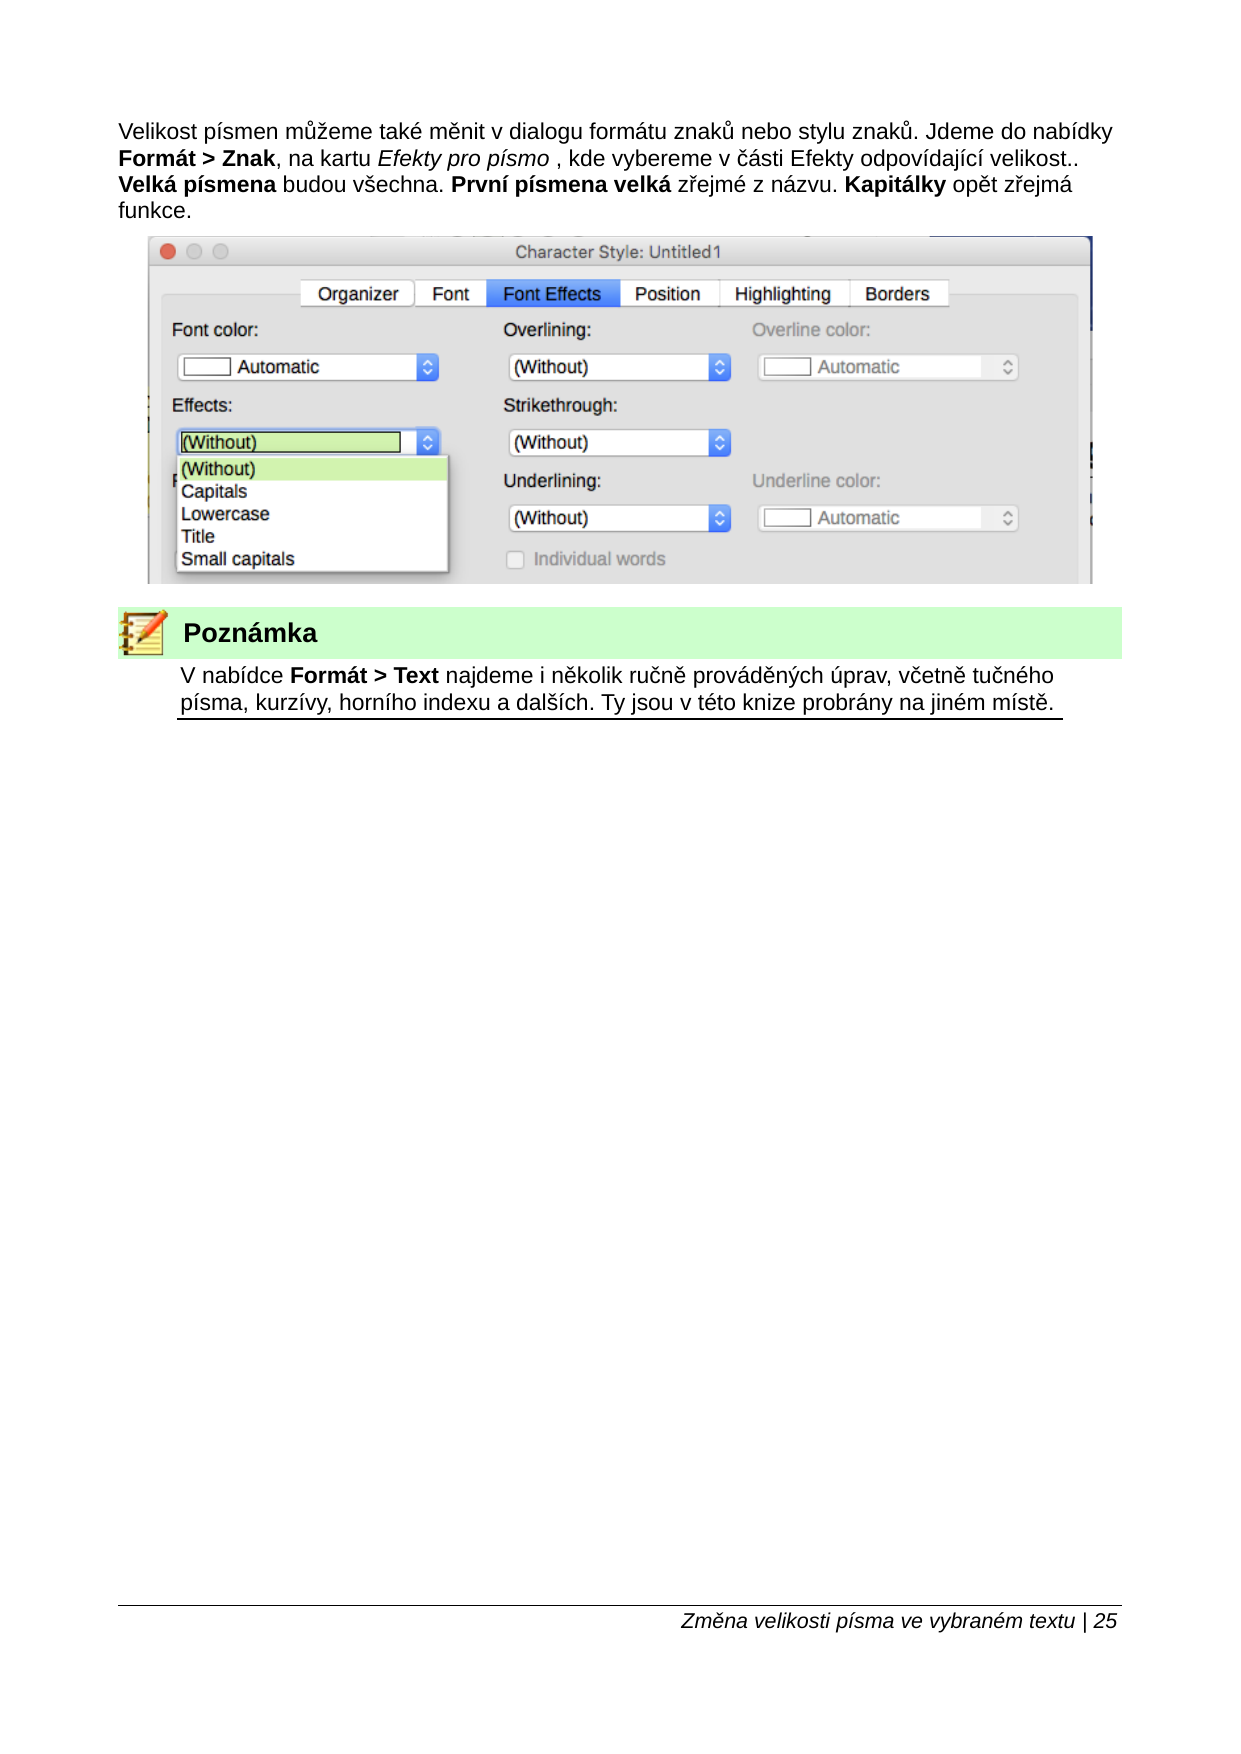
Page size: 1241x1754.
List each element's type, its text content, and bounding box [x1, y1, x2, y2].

text Velikost písmen můžeme také měnit v dialogu formátu znaků nebo stylu znaků. Jdeme do nabídky Formát > Znak, na kartu Efekty pro písmo , kde vybereme v části Efekty odpovídající velikost.. Velká písmena budou všechna. První písmena velká zřejmé z názvu. Kapitálky opět zřejmá funkce. [118, 118, 1122, 223]
subtitle Poznámka [118, 607, 1122, 659]
picture [147, 236, 1093, 584]
picture [119, 608, 170, 659]
text V nabídce Formát > Text najdeme i několik ručně prováděných úprav, včetně tučného písma, kurzívy, horního indexu a dalších. Ty jsou v této knize probrány na jiném místě. [177, 659, 1063, 718]
